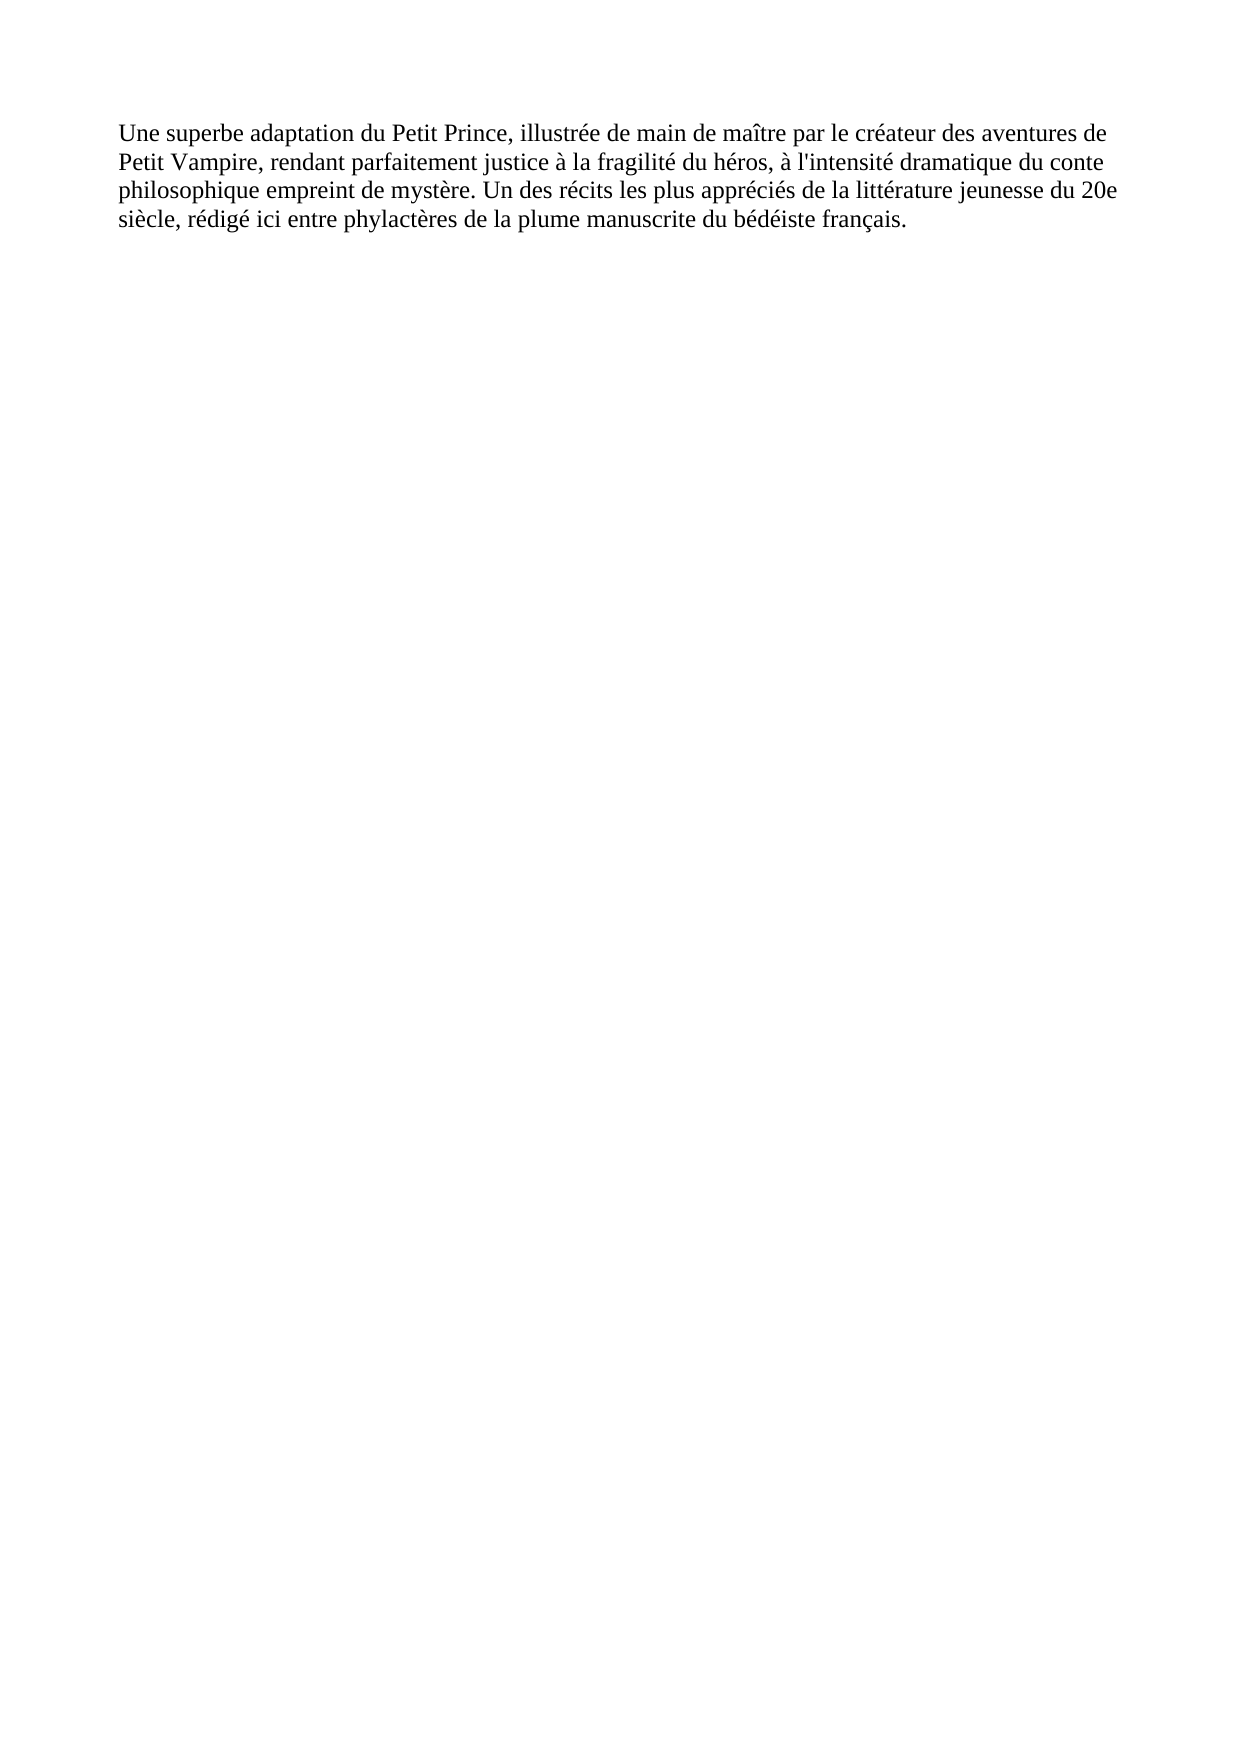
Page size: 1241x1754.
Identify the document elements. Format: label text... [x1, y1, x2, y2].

text Une superbe adaptation du Petit Prince, illustrée de main de maître par le créateur des aventures de Petit Vampire, rendant parfaitement justice à la fragilité du héros, à l'intensité dramatique du conte philosophique empreint de mystère. Un des récits les plus appréciés de la littérature jeunesse du 20e siècle, rédigé ici entre phylactères de la plume manuscrite du bédéiste français. [118, 118, 1122, 233]
